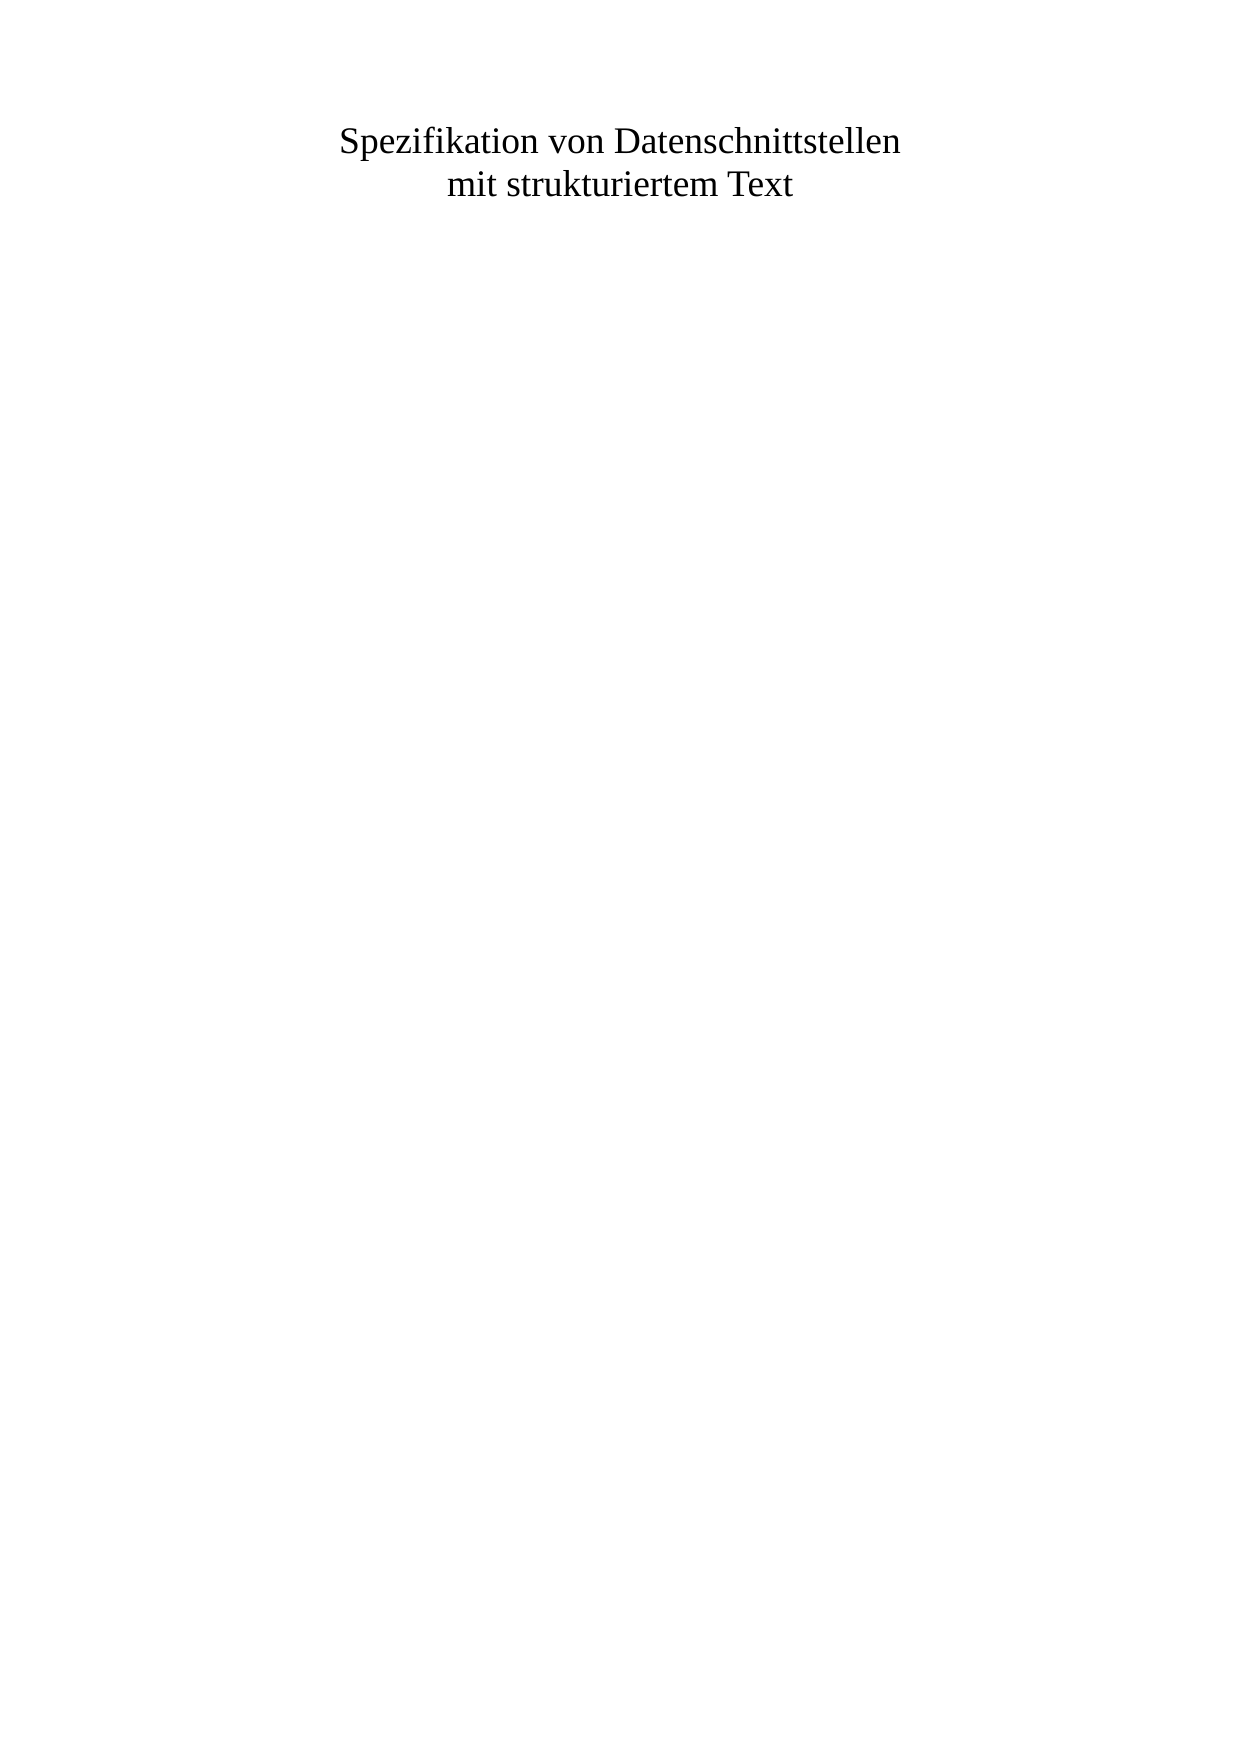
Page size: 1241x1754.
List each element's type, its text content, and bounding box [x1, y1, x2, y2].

text Spezifikation von Datenschnittstellen [118, 118, 1122, 161]
text mit strukturiertem Text [118, 161, 1122, 204]
